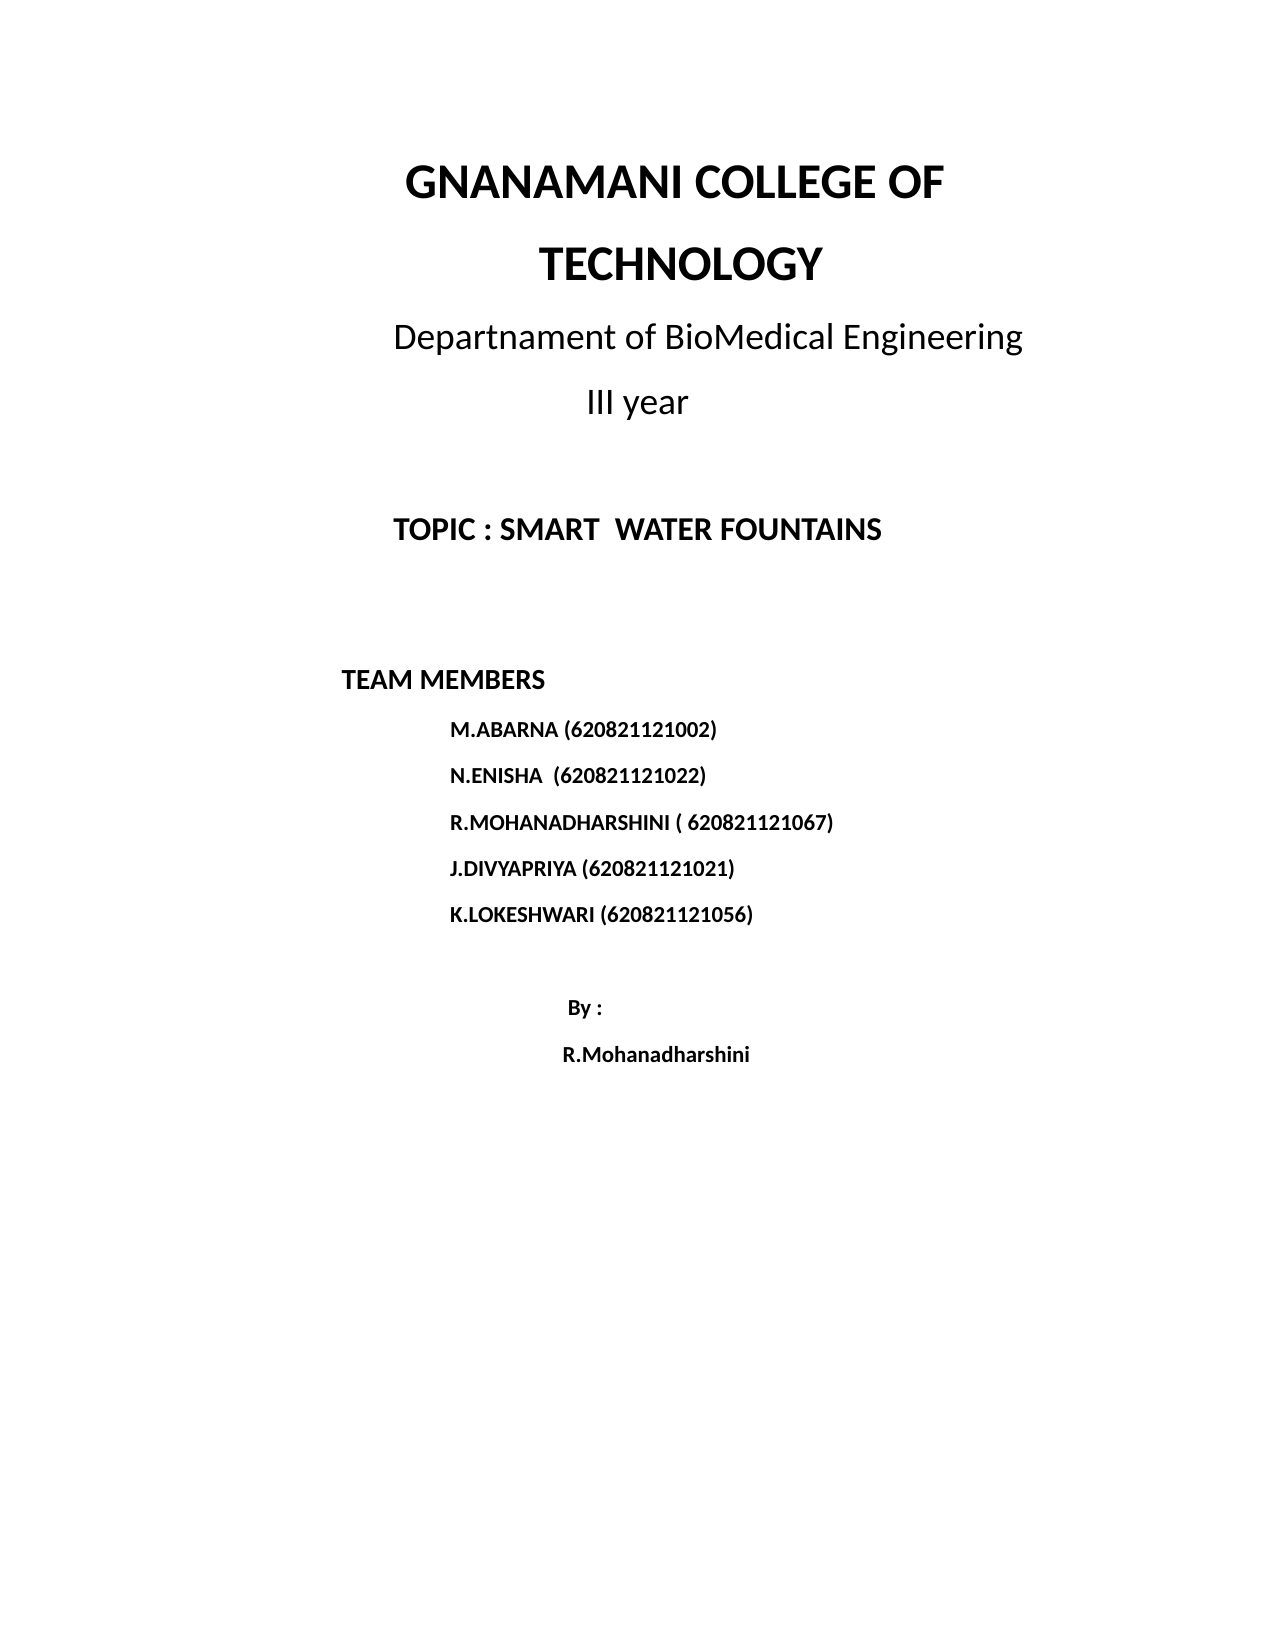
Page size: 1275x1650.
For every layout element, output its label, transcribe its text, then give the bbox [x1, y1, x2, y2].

text GNANAMANI COLLEGE OF [225, 150, 1125, 211]
text TOPIC : SMART WATER FOUNTAINS [150, 508, 1125, 549]
text N.ENISHA (620821121022) [450, 762, 1125, 789]
text III year [150, 378, 1125, 424]
list By : [562, 993, 1125, 1021]
text Departnament of BioMedical Engineering [300, 313, 1125, 358]
text TECHNOLOGY [225, 231, 1125, 292]
text J.DIVYAPRIYA (620821121021) [450, 854, 1125, 882]
text R.Mohanadharshini [562, 1040, 1125, 1068]
text M.ABARNA (620821121002) [450, 715, 1125, 743]
text TEAM MEMBERS [300, 661, 1125, 696]
text R.MOHANADHARSHINI ( 620821121067) [450, 808, 1125, 836]
text K.LOKESHWARI (620821121056) [450, 901, 1125, 929]
